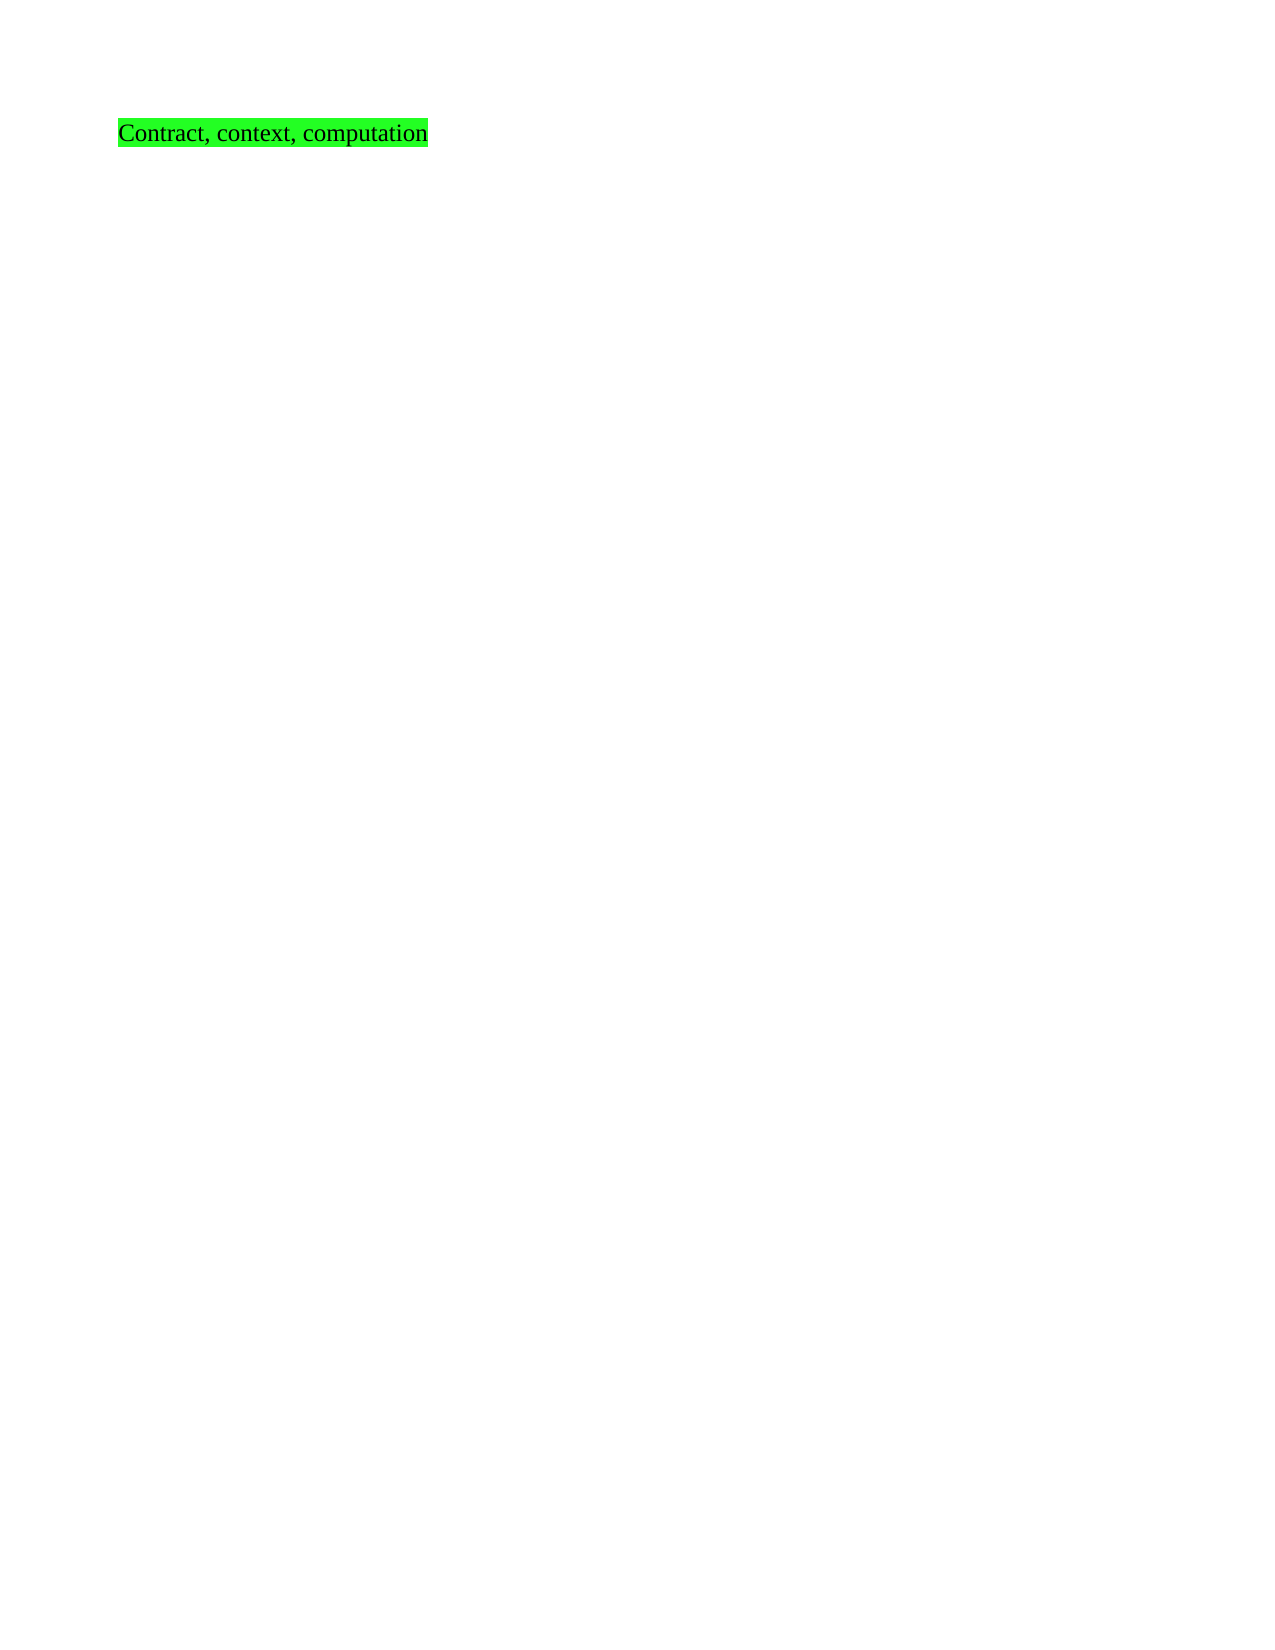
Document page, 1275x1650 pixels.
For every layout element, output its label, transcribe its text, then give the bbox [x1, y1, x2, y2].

text Contract, context, computation [118, 118, 1157, 147]
